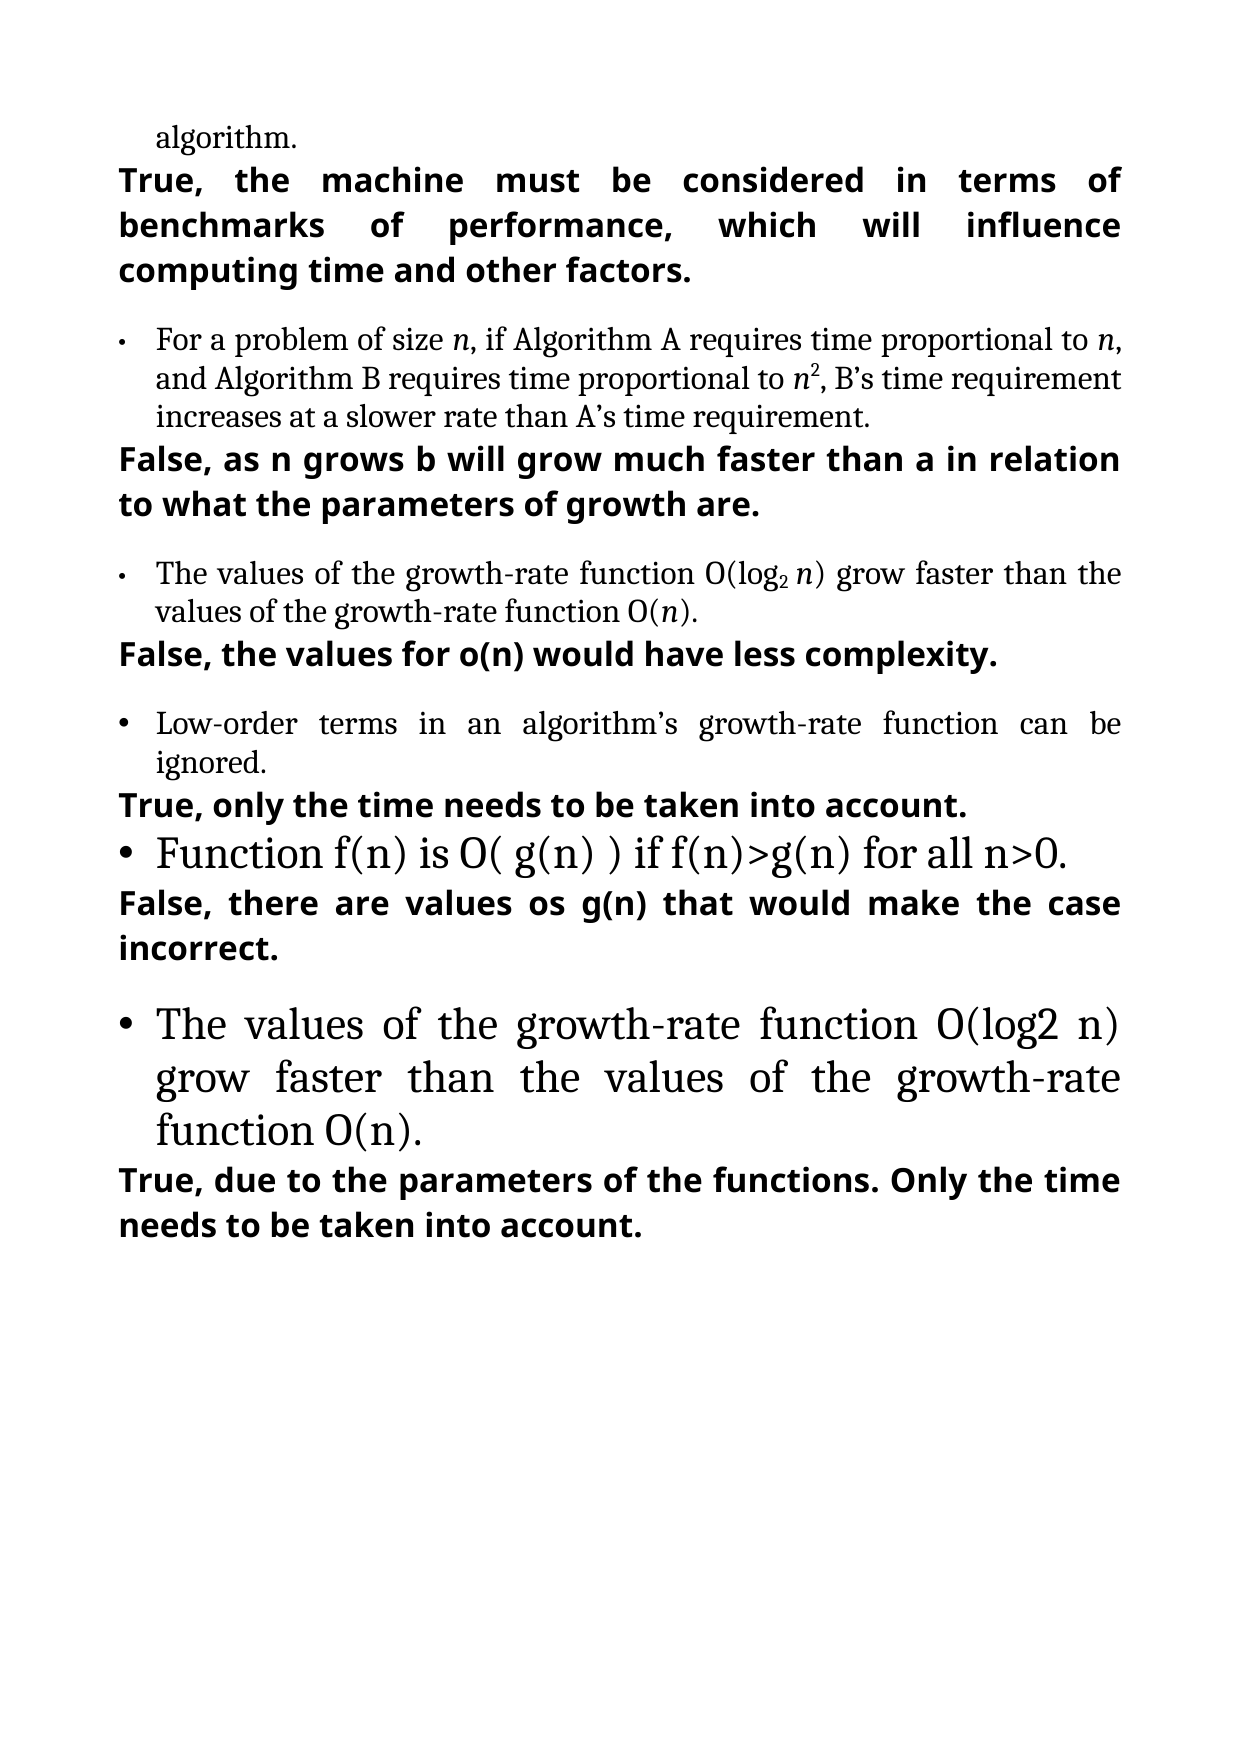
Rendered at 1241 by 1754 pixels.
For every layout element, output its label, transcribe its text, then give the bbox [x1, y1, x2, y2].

list Low-order terms in an algorithm’s growth-rate function can be ignored. [118, 705, 1122, 781]
list algorithm. [118, 118, 1122, 156]
text True, due to the parameters of the functions. Only the time needs to be taken into account. [118, 1156, 1122, 1247]
list Function f(n) is O( g(n) ) if f(n)>g(n) for all n>0. [118, 827, 1122, 879]
text True, only the time needs to be taken into account. [118, 781, 1122, 827]
list The values of the growth-rate function O(log2 n) grow faster than the values of the growth-rate function O(n). [118, 554, 1122, 631]
list The values of the growth-rate function O(log2 n) grow faster than the values of the growth-rate function O(n). [118, 998, 1122, 1156]
text False, the values for o(n) would have less complexity. [118, 631, 1122, 677]
text True, the machine must be considered in terms of benchmarks of performance, which will influence computing time and other factors. [118, 156, 1122, 293]
list For a problem of size n, if Algorithm A requires time proportional to n, and Algorithm B requires time proportional to n2, B’s time requirement increases at a slower rate than A’s time requirement. [118, 321, 1122, 436]
text False, there are values os g(n) that would make the case incorrect. [118, 879, 1122, 970]
text False, as n grows b will grow much faster than a in relation to what the parameters of growth are. [118, 436, 1122, 527]
